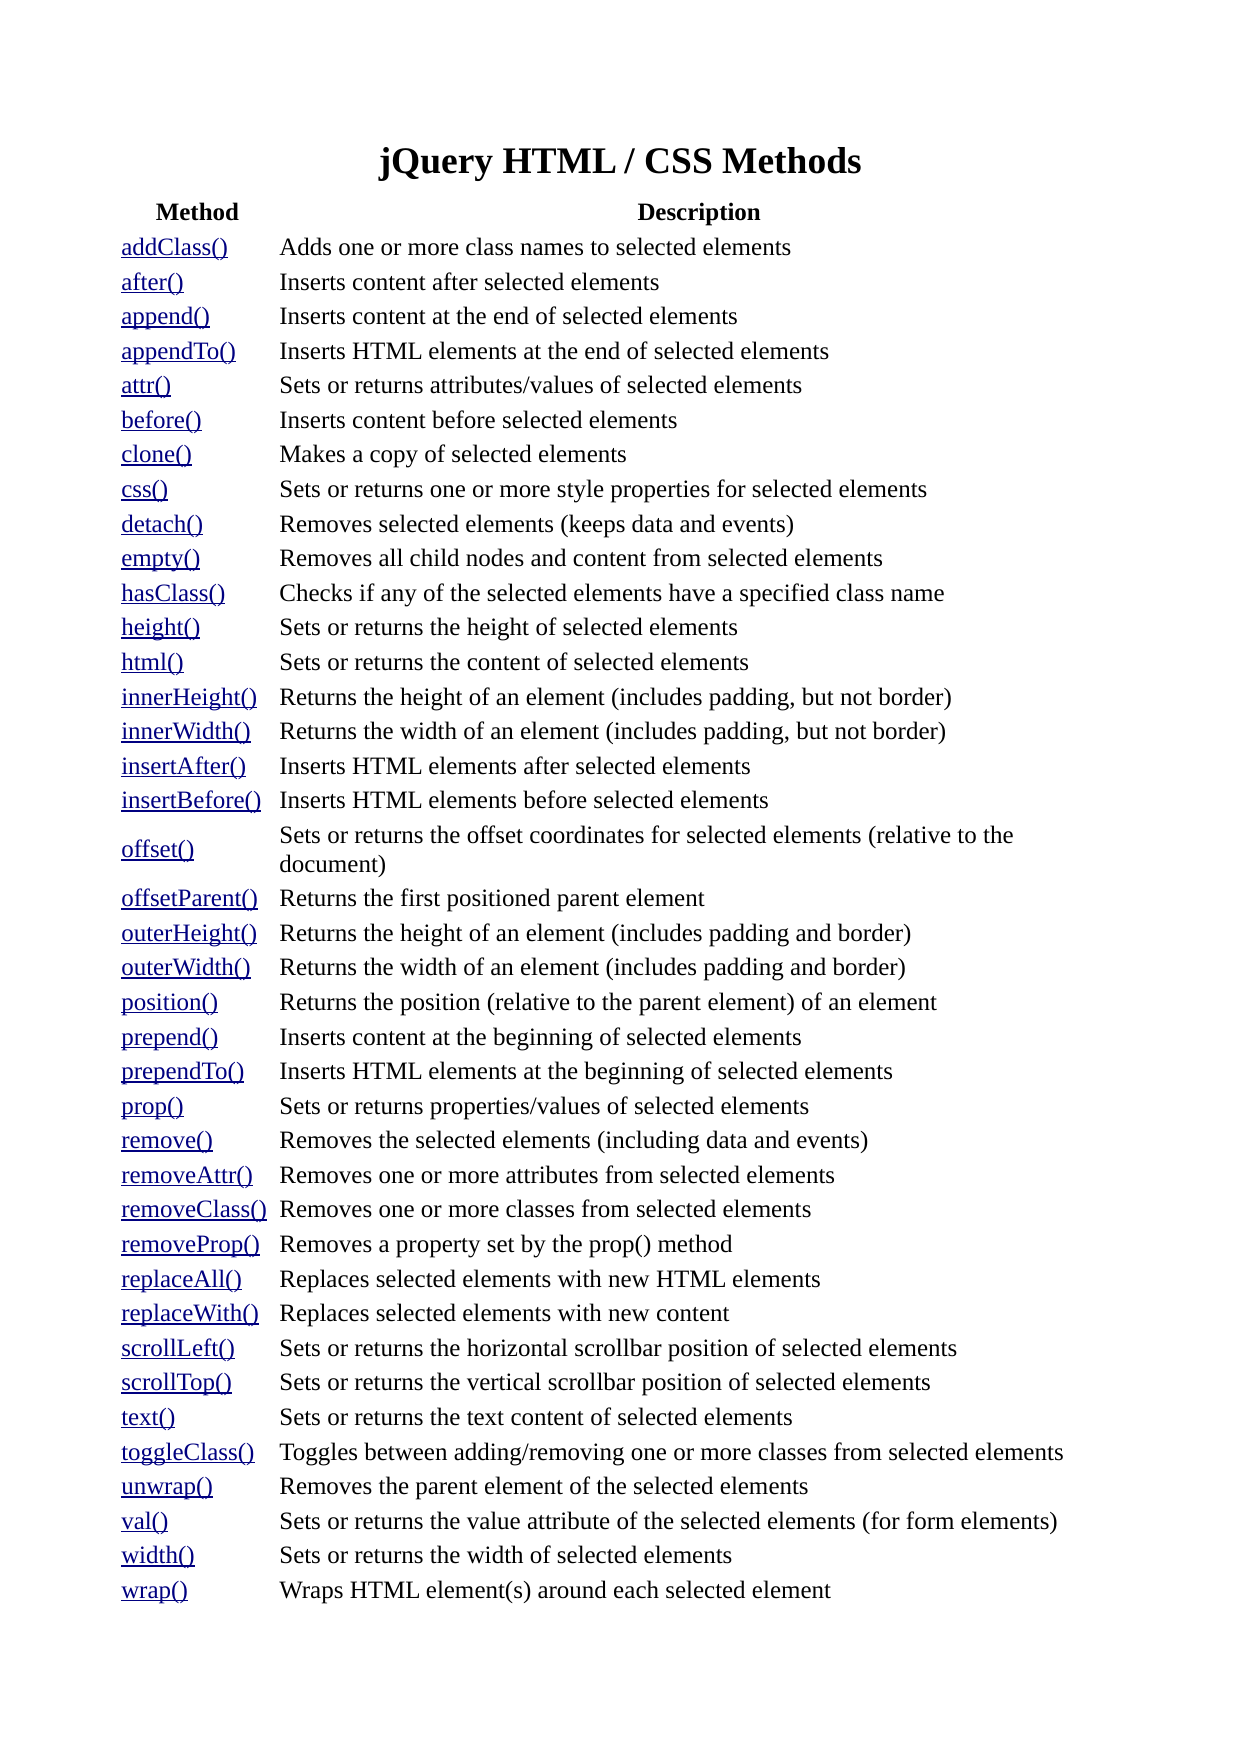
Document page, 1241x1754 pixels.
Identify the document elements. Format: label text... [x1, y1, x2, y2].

table_cell Replaces selected elements with new content [276, 1295, 1122, 1330]
table_cell wrap() [118, 1572, 276, 1607]
table_cell Inserts HTML elements after selected elements [276, 748, 1122, 782]
table_cell appendTo() [118, 333, 276, 367]
table_cell toggleClass() [118, 1434, 276, 1468]
table_cell offset() [118, 817, 276, 880]
table_cell height() [118, 610, 276, 644]
table_header Description [276, 195, 1122, 229]
table_cell width() [118, 1538, 276, 1572]
table_cell removeClass() [118, 1192, 276, 1226]
table_cell val() [118, 1503, 276, 1537]
table_cell Sets or returns the width of selected elements [276, 1538, 1122, 1572]
table_cell unwrap() [118, 1468, 276, 1503]
table_cell html() [118, 644, 276, 679]
table_cell Wraps HTML element(s) around each selected element [276, 1572, 1122, 1607]
table_cell Returns the width of an element (includes padding and border) [276, 950, 1122, 984]
table_cell offsetParent() [118, 880, 276, 915]
table_cell Removes a property set by the prop() method [276, 1226, 1122, 1261]
table_cell text() [118, 1399, 276, 1434]
table_cell scrollLeft() [118, 1330, 276, 1364]
table_cell css() [118, 471, 276, 506]
table_cell outerHeight() [118, 915, 276, 949]
table_cell hasClass() [118, 575, 276, 609]
table_cell replaceWith() [118, 1295, 276, 1330]
table_cell empty() [118, 540, 276, 575]
table_cell insertAfter() [118, 748, 276, 782]
table_cell prependTo() [118, 1053, 276, 1088]
table_cell prop() [118, 1088, 276, 1122]
table_cell Sets or returns the text content of selected elements [276, 1399, 1122, 1434]
table_cell Removes selected elements (keeps data and events) [276, 506, 1122, 540]
table_cell Sets or returns the value attribute of the selected elements (for form elements) [276, 1503, 1122, 1537]
table_cell Inserts content after selected elements [276, 264, 1122, 298]
table_cell innerHeight() [118, 679, 276, 713]
subtitle jQuery HTML / CSS Methods [118, 139, 1122, 182]
table_cell Returns the height of an element (includes padding, but not border) [276, 679, 1122, 713]
table_cell remove() [118, 1123, 276, 1157]
table_cell detach() [118, 506, 276, 540]
table_cell scrollTop() [118, 1365, 276, 1399]
table_cell Toggles between adding/removing one or more classes from selected elements [276, 1434, 1122, 1468]
table_cell Removes all child nodes and content from selected elements [276, 540, 1122, 575]
table_cell position() [118, 984, 276, 1019]
table_cell Removes the selected elements (including data and events) [276, 1123, 1122, 1157]
table_cell Inserts HTML elements at the beginning of selected elements [276, 1053, 1122, 1088]
table_cell removeProp() [118, 1226, 276, 1261]
table_cell attr() [118, 368, 276, 402]
table_cell Sets or returns the content of selected elements [276, 644, 1122, 679]
table_header Method [118, 195, 276, 229]
table_cell insertBefore() [118, 783, 276, 817]
table_cell append() [118, 298, 276, 333]
table_cell Checks if any of the selected elements have a specified class name [276, 575, 1122, 609]
table_cell Adds one or more class names to selected elements [276, 229, 1122, 264]
table_cell removeAttr() [118, 1157, 276, 1192]
table_cell replaceAll() [118, 1261, 276, 1295]
table_cell innerWidth() [118, 713, 276, 748]
table_cell clone() [118, 437, 276, 471]
table_cell Removes one or more classes from selected elements [276, 1192, 1122, 1226]
table_cell addClass() [118, 229, 276, 264]
table_cell Returns the position (relative to the parent element) of an element [276, 984, 1122, 1019]
table_cell Inserts content at the end of selected elements [276, 298, 1122, 333]
table_cell Sets or returns the height of selected elements [276, 610, 1122, 644]
table_cell after() [118, 264, 276, 298]
table_cell Returns the width of an element (includes padding, but not border) [276, 713, 1122, 748]
table_cell Sets or returns the vertical scrollbar position of selected elements [276, 1365, 1122, 1399]
table_cell Inserts content at the beginning of selected elements [276, 1019, 1122, 1053]
table_cell before() [118, 402, 276, 437]
table_cell Sets or returns the horizontal scrollbar position of selected elements [276, 1330, 1122, 1364]
table_cell Sets or returns attributes/values of selected elements [276, 368, 1122, 402]
table_cell Inserts HTML elements at the end of selected elements [276, 333, 1122, 367]
table_cell Returns the height of an element (includes padding and border) [276, 915, 1122, 949]
table_cell Replaces selected elements with new HTML elements [276, 1261, 1122, 1295]
table_cell Makes a copy of selected elements [276, 437, 1122, 471]
table_cell Removes one or more attributes from selected elements [276, 1157, 1122, 1192]
table_cell prepend() [118, 1019, 276, 1053]
table_cell Inserts HTML elements before selected elements [276, 783, 1122, 817]
table_cell Sets or returns the offset coordinates for selected elements (relative to the document) [276, 817, 1122, 880]
table_cell Returns the first positioned parent element [276, 880, 1122, 915]
table_cell Sets or returns properties/values of selected elements [276, 1088, 1122, 1122]
table_cell Inserts content before selected elements [276, 402, 1122, 437]
table_cell Removes the parent element of the selected elements [276, 1468, 1122, 1503]
table_cell Sets or returns one or more style properties for selected elements [276, 471, 1122, 506]
table_cell outerWidth() [118, 950, 276, 984]
